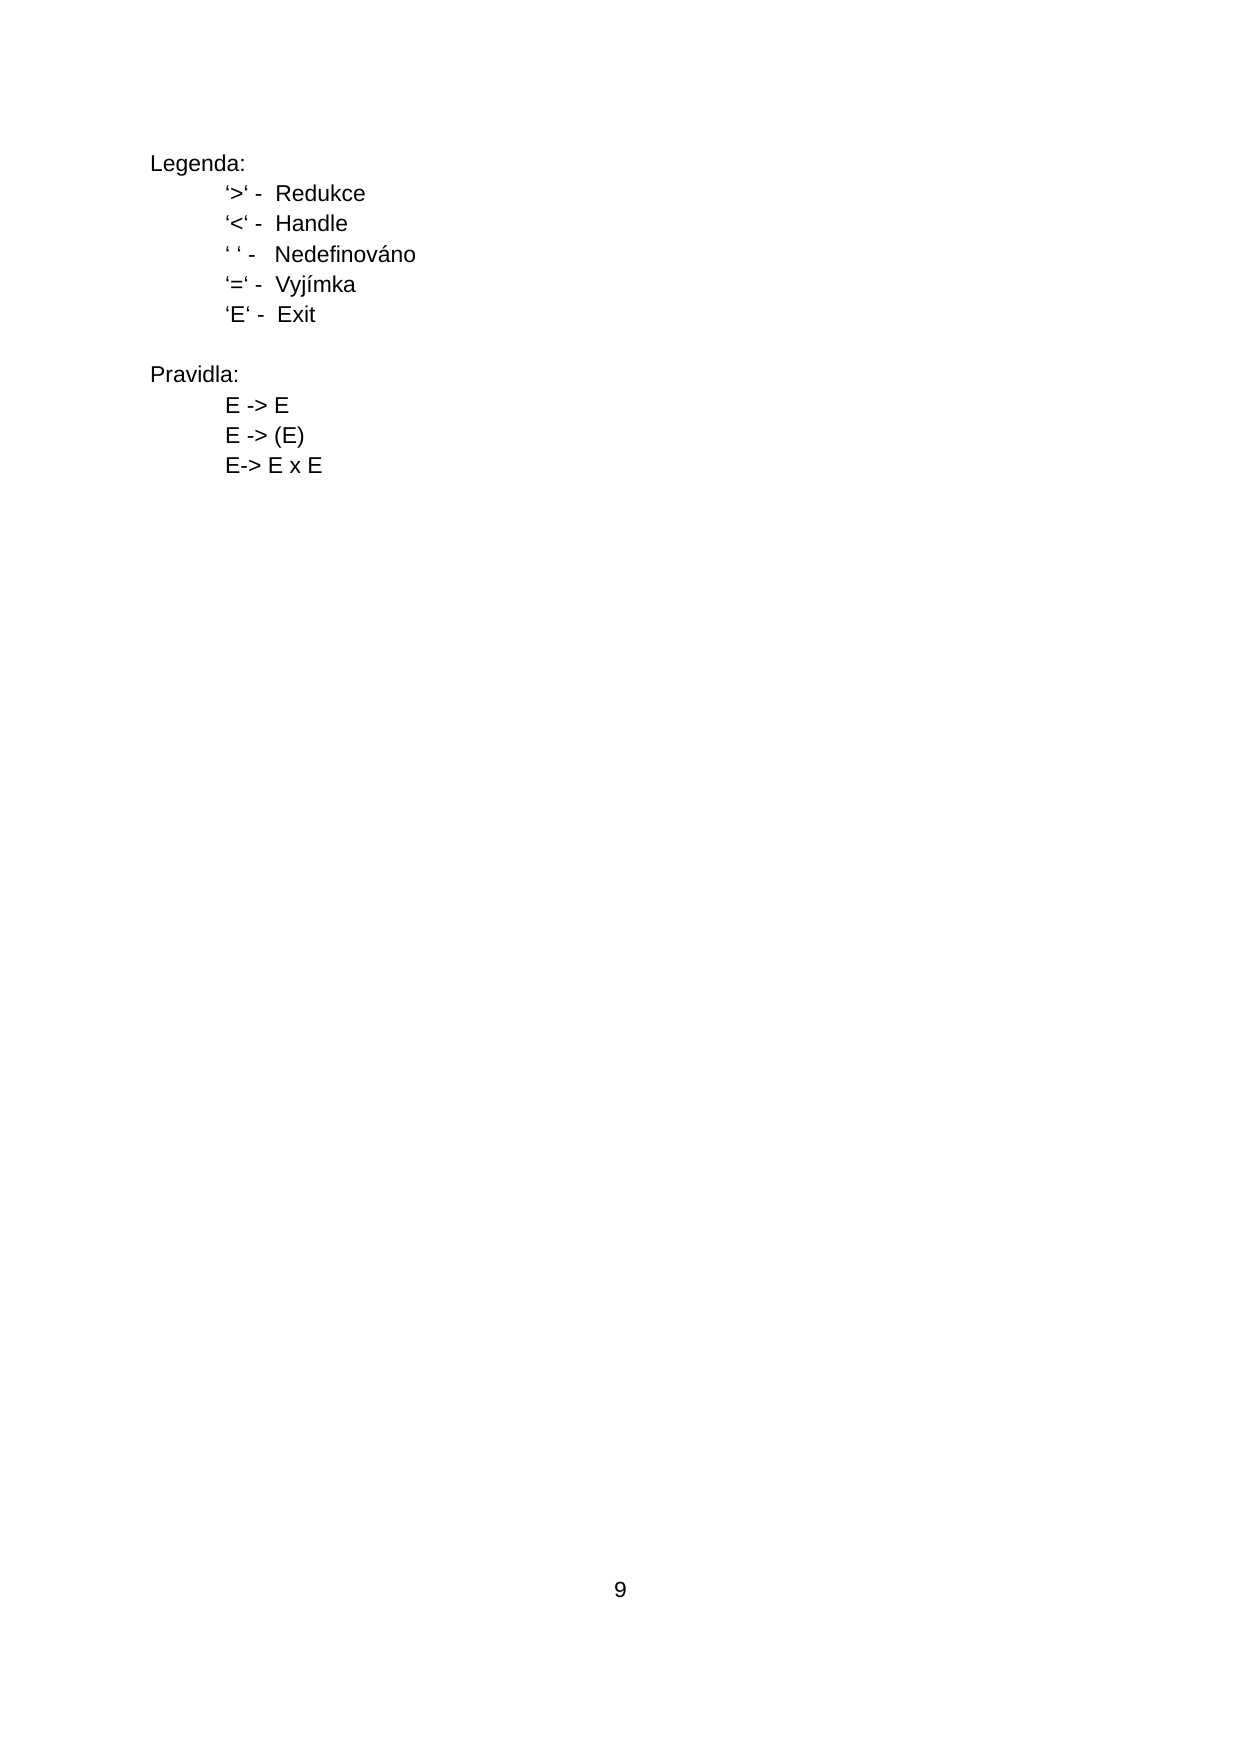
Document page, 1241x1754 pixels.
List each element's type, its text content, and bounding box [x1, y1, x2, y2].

text ‘<‘ - Handle [150, 210, 1090, 237]
text ‘>‘ - Redukce [150, 180, 1090, 207]
text E -> (E) [150, 422, 1090, 448]
text ‘E‘ - Exit [150, 301, 1090, 327]
text ‘ ‘ - Nedefinováno [150, 241, 1090, 267]
text E -> E [150, 392, 1090, 418]
text Legenda: [150, 150, 1090, 176]
text ‘=‘ - Vyjímka [150, 271, 1090, 297]
text E-> E x E [150, 452, 1090, 478]
text Pravidla: [150, 361, 1090, 388]
